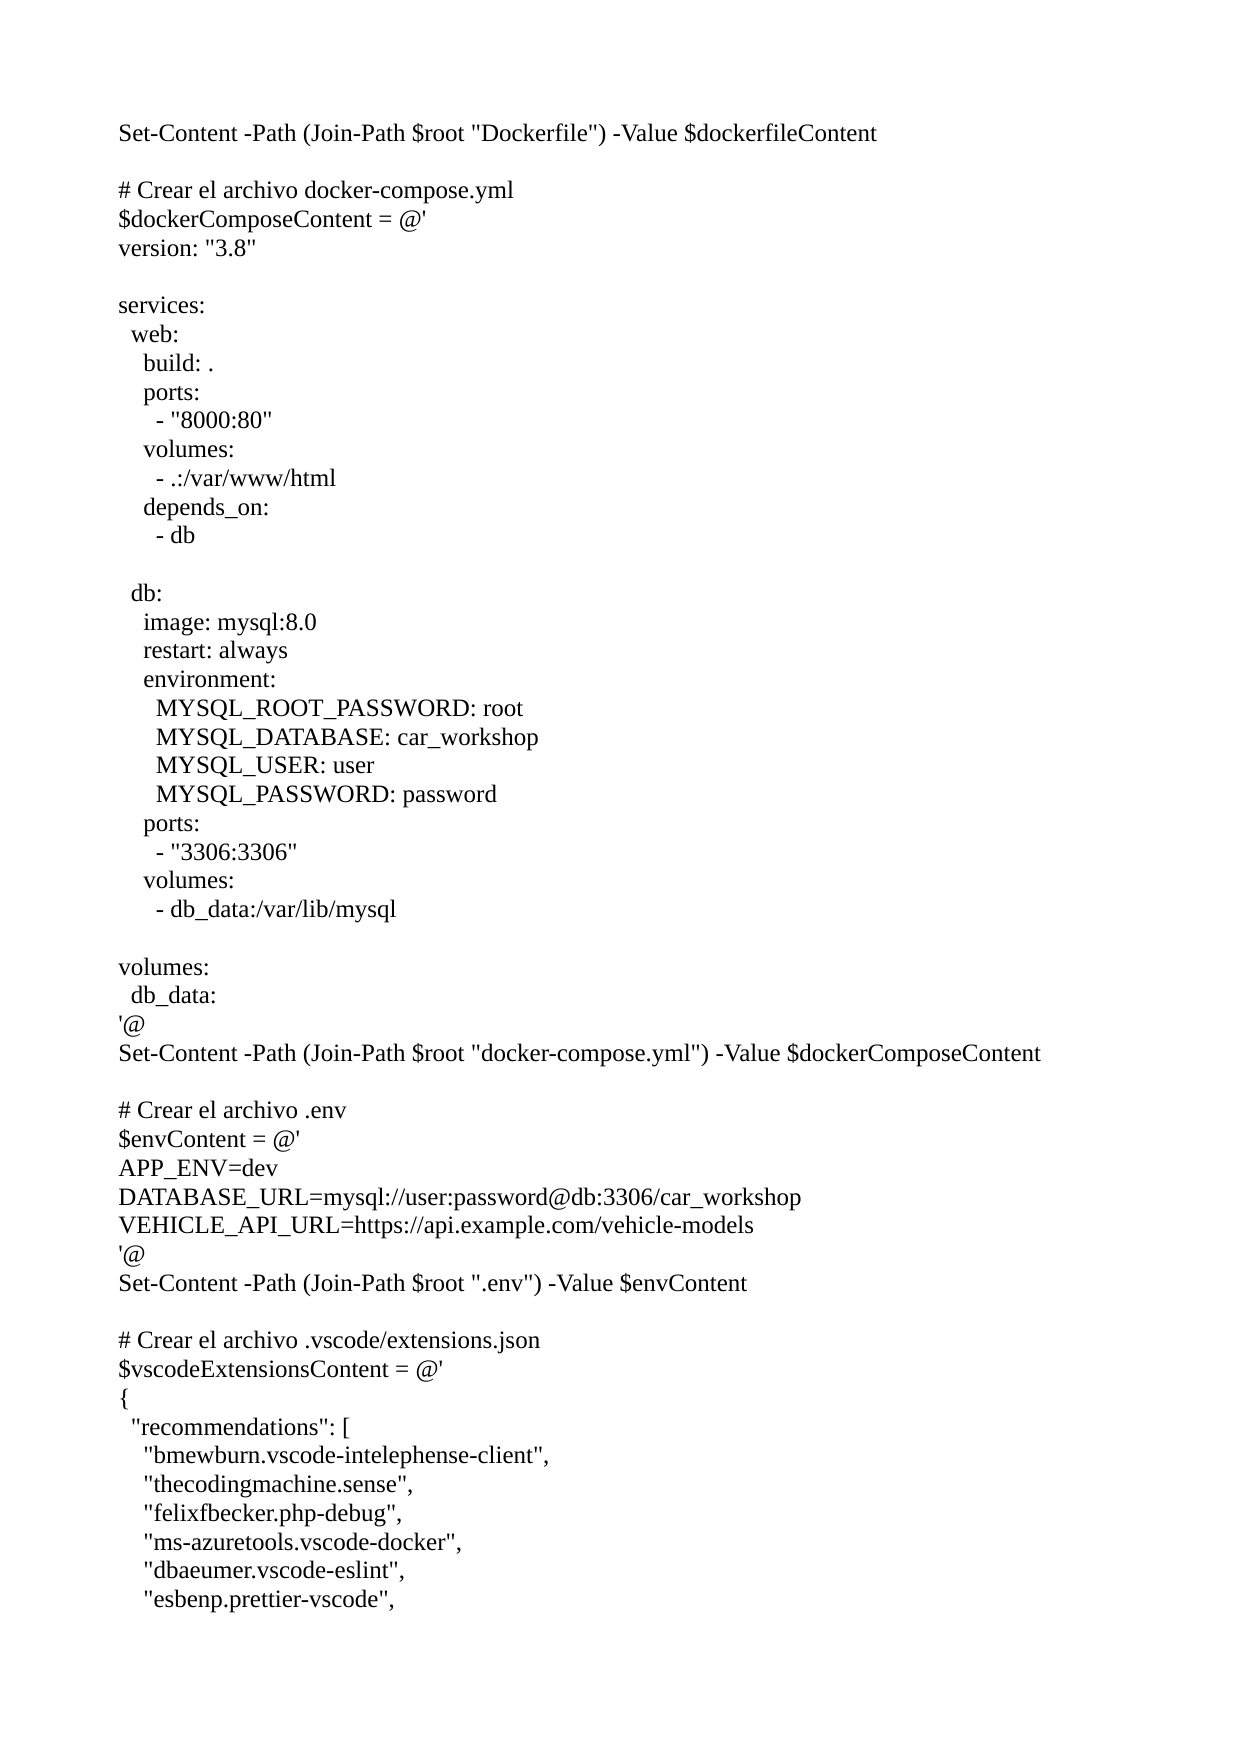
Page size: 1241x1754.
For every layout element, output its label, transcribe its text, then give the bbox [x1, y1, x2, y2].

text MYSQL_DATABASE: car_workshop [118, 722, 1122, 751]
text - db [118, 521, 1122, 549]
text volumes: [118, 434, 1122, 463]
text ports: [118, 377, 1122, 406]
text db: [118, 578, 1122, 607]
text - db_data:/var/lib/mysql [118, 894, 1122, 923]
text # Crear el archivo docker-compose.yml [118, 176, 1122, 204]
text db_data: [118, 981, 1122, 1009]
text "bmewburn.vscode-intelephense-client", [118, 1441, 1122, 1469]
text - .:/var/www/html [118, 463, 1122, 492]
text "ms-azuretools.vscode-docker", [118, 1527, 1122, 1556]
text Set-Content -Path (Join-Path $root "docker-compose.yml") -Value $dockerComposeContent [118, 1038, 1122, 1067]
text MYSQL_USER: user [118, 751, 1122, 779]
text ports: [118, 808, 1122, 837]
text "recommendations": [ [118, 1412, 1122, 1441]
text depends_on: [118, 492, 1122, 521]
text web: [118, 319, 1122, 348]
text build: . [118, 348, 1122, 377]
text DATABASE_URL=mysql://user:password@db:3306/car_workshop [118, 1182, 1122, 1211]
text Set-Content -Path (Join-Path $root ".env") -Value $envContent [118, 1268, 1122, 1297]
text { [118, 1383, 1122, 1412]
text # Crear el archivo .env [118, 1096, 1122, 1124]
text "dbaeumer.vscode-eslint", [118, 1556, 1122, 1584]
text environment: [118, 664, 1122, 693]
text '@ [118, 1009, 1122, 1038]
text restart: always [118, 636, 1122, 664]
text volumes: [118, 866, 1122, 894]
text $dockerComposeContent = @' [118, 204, 1122, 233]
text MYSQL_ROOT_PASSWORD: root [118, 693, 1122, 722]
text "thecodingmachine.sense", [118, 1469, 1122, 1498]
text "felixfbecker.php-debug", [118, 1498, 1122, 1527]
text VEHICLE_API_URL=https://api.example.com/vehicle-models [118, 1211, 1122, 1239]
text Set-Content -Path (Join-Path $root "Dockerfile") -Value $dockerfileContent [118, 118, 1122, 147]
text services: [118, 291, 1122, 319]
text version: "3.8" [118, 233, 1122, 262]
text "esbenp.prettier-vscode", [118, 1584, 1122, 1613]
text image: mysql:8.0 [118, 607, 1122, 636]
text volumes: [118, 952, 1122, 981]
text # Crear el archivo .vscode/extensions.json [118, 1326, 1122, 1354]
text - "3306:3306" [118, 837, 1122, 866]
text MYSQL_PASSWORD: password [118, 779, 1122, 808]
text APP_ENV=dev [118, 1153, 1122, 1182]
text - "8000:80" [118, 406, 1122, 434]
text '@ [118, 1239, 1122, 1268]
text $vscodeExtensionsContent = @' [118, 1354, 1122, 1383]
text $envContent = @' [118, 1124, 1122, 1153]
